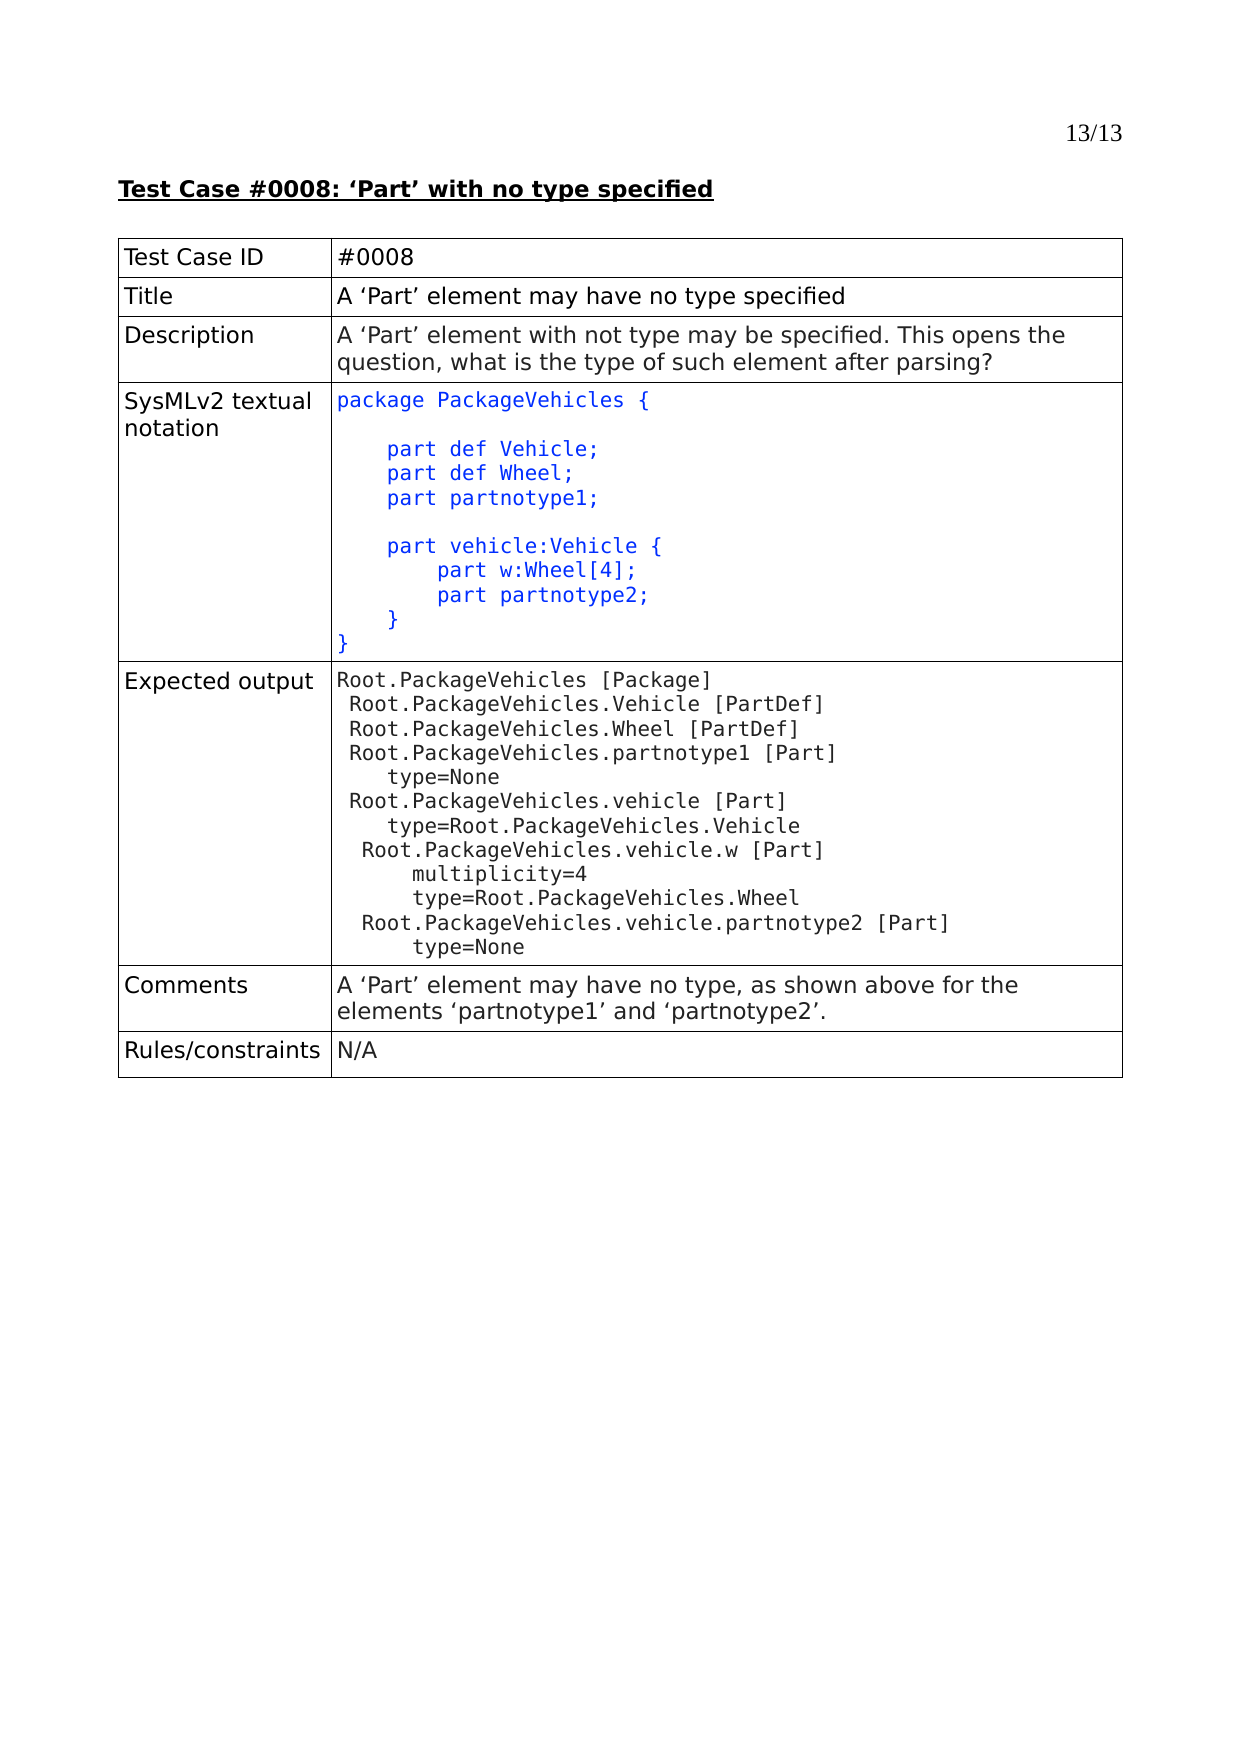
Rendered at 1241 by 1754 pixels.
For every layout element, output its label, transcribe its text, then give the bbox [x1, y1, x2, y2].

table_cell A ‘Part’ element with not type may be specified. This opens the question, what is the type of such element after parsing? [332, 317, 1122, 382]
table_cell Rules/constraints [119, 1032, 331, 1077]
text Test Case #0008: ‘Part’ with no type specified [118, 176, 1122, 203]
table_cell package PackageVehicles { part def Vehicle; part def Wheel; part partnotype1; part vehicle:Vehicle { part w:Wheel[4]; part partnotype2; } } [332, 383, 1122, 661]
table_cell A ‘Part’ element may have no type specified [332, 278, 1122, 316]
table_header #0008 [332, 239, 1122, 277]
table_header Test Case ID [119, 239, 331, 277]
table_cell Comments [119, 966, 331, 1031]
table_cell Description [119, 317, 331, 382]
table_cell N/A [332, 1032, 1122, 1077]
table_cell Expected output [119, 662, 331, 965]
table_cell Title [119, 278, 331, 316]
table_cell Root.PackageVehicles [Package] Root.PackageVehicles.Vehicle [PartDef] Root.PackageVehicles.Wheel [PartDef] Root.PackageVehicles.partnotype1 [Part] type=None Root.PackageVehicles.vehicle [Part] type=Root.PackageVehicles.Vehicle Root.PackageVehicles.vehicle.w [Part] multiplicity=4 type=Root.PackageVehicles.Wheel Root.PackageVehicles.vehicle.partnotype2 [Part] type=None [332, 662, 1122, 965]
table_cell SysMLv2 textual notation [119, 383, 331, 661]
table_cell A ‘Part’ element may have no type, as shown above for the elements ‘partnotype1’ and ‘partnotype2’. [332, 966, 1122, 1031]
